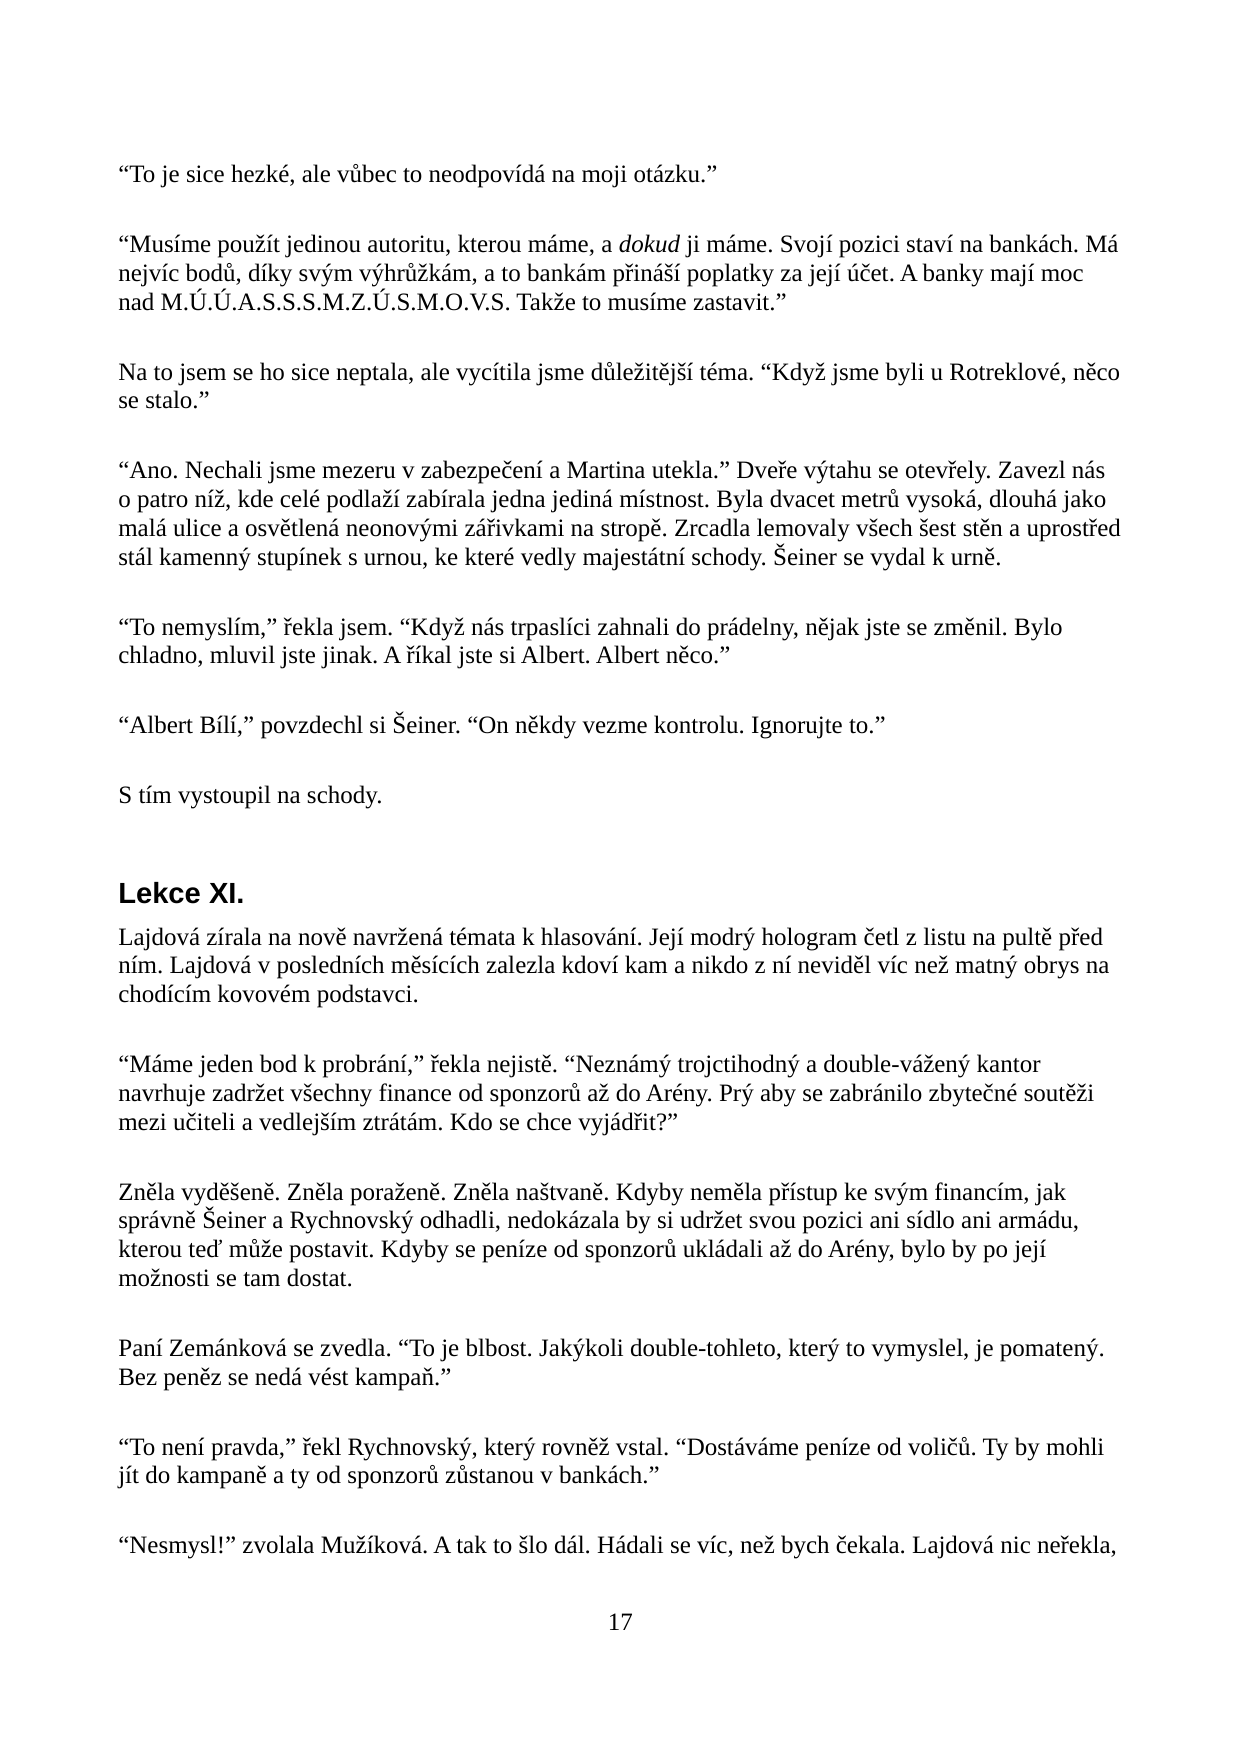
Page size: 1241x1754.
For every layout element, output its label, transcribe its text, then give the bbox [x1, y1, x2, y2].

text “Albert Bílí,” povzdechl si Šeiner. “On někdy vezme kontrolu. Ignorujte to.” [118, 711, 1122, 768]
text S tím vystoupil na schody. [118, 781, 1122, 838]
text “To není pravda,” řekl Rychnovský, který rovněž vstal. “Dostáváme peníze od voličů. Ty by mohli jít do kampaně a ty od sponzorů zůstanou v bankách.” [118, 1432, 1122, 1518]
text “To nemyslím,” řekla jsem. “Když nás trpaslíci zahnali do prádelny, nějak jste se změnil. Bylo chladno, mluvil jste jinak. A říkal jste si Albert. Albert něco.” [118, 612, 1122, 698]
text Paní Zemánková se zvedla. “To je blbost. Jakýkoli double-tohleto, který to vymyslel, je pomatený. Bez peněz se nedá vést kampaň.” [118, 1333, 1122, 1419]
text Na to jsem se ho sice neptala, ale vycítila jsme důležitější téma. “Když jsme byli u Rotreklové, něco se stalo.” [118, 357, 1122, 443]
subtitle Lekce XI. [118, 876, 1122, 909]
text “Máme jeden bod k probrání,” řekla nejistě. “Neznámý trojctihodný a double-vážený kantor navrhuje zadržet všechny finance od sponzorů až do Arény. Prý aby se zabránilo zbytečné soutěži mezi učiteli a vedlejším ztrátám. Kdo se chce vyjádřit?” [118, 1049, 1122, 1164]
text [118, 118, 1122, 147]
text “Nesmysl!” zvolala Mužíková. A tak to šlo dál. Hádali se víc, než bych čekala. Lajdová nic neřekla, [118, 1530, 1122, 1559]
text “Ano. Nechali jsme mezeru v zabezpečení a Martina utekla.” Dveře výtahu se otevřely. Zavezl nás o patro níž, kde celé podlaží zabírala jedna jediná místnost. Byla dvacet metrů vysoká, dlouhá jako malá ulice a osvětlená neonovými zářivkami na stropě. Zrcadla lemovaly všech šest stěn a uprostřed stál kamenný stupínek s urnou, ke které vedly majestátní schody. Šeiner se vydal k urně. [118, 456, 1122, 599]
text Lajdová zírala na nově navržená témata k hlasování. Její modrý hologram četl z listu na pultě před ním. Lajdová v posledních měsících zalezla kdoví kam a nikdo z ní neviděl víc než matný obrys na chodícím kovovém podstavci. [118, 922, 1122, 1037]
text Zněla vyděšeně. Zněla poraženě. Zněla naštvaně. Kdyby neměla přístup ke svým financím, jak správně Šeiner a Rychnovský odhadli, nedokázala by si udržet svou pozici ani sídlo ani armádu, kterou teď může postavit. Kdyby se peníze od sponzorů ukládali až do Arény, bylo by po její možnosti se tam dostat. [118, 1177, 1122, 1320]
text “Musíme použít jedinou autoritu, kterou máme, a dokud ji máme. Svojí pozici staví na bankách. Má nejvíc bodů, díky svým výhrůžkám, a to bankám přináší poplatky za její účet. A banky mají moc nad M.Ú.Ú.A.S.S.S.M.Z.Ú.S.M.O.V.S. Takže to musíme zastavit.” [118, 229, 1122, 344]
text “To je sice hezké, ale vůbec to neodpovídá na moji otázku.” [118, 159, 1122, 217]
